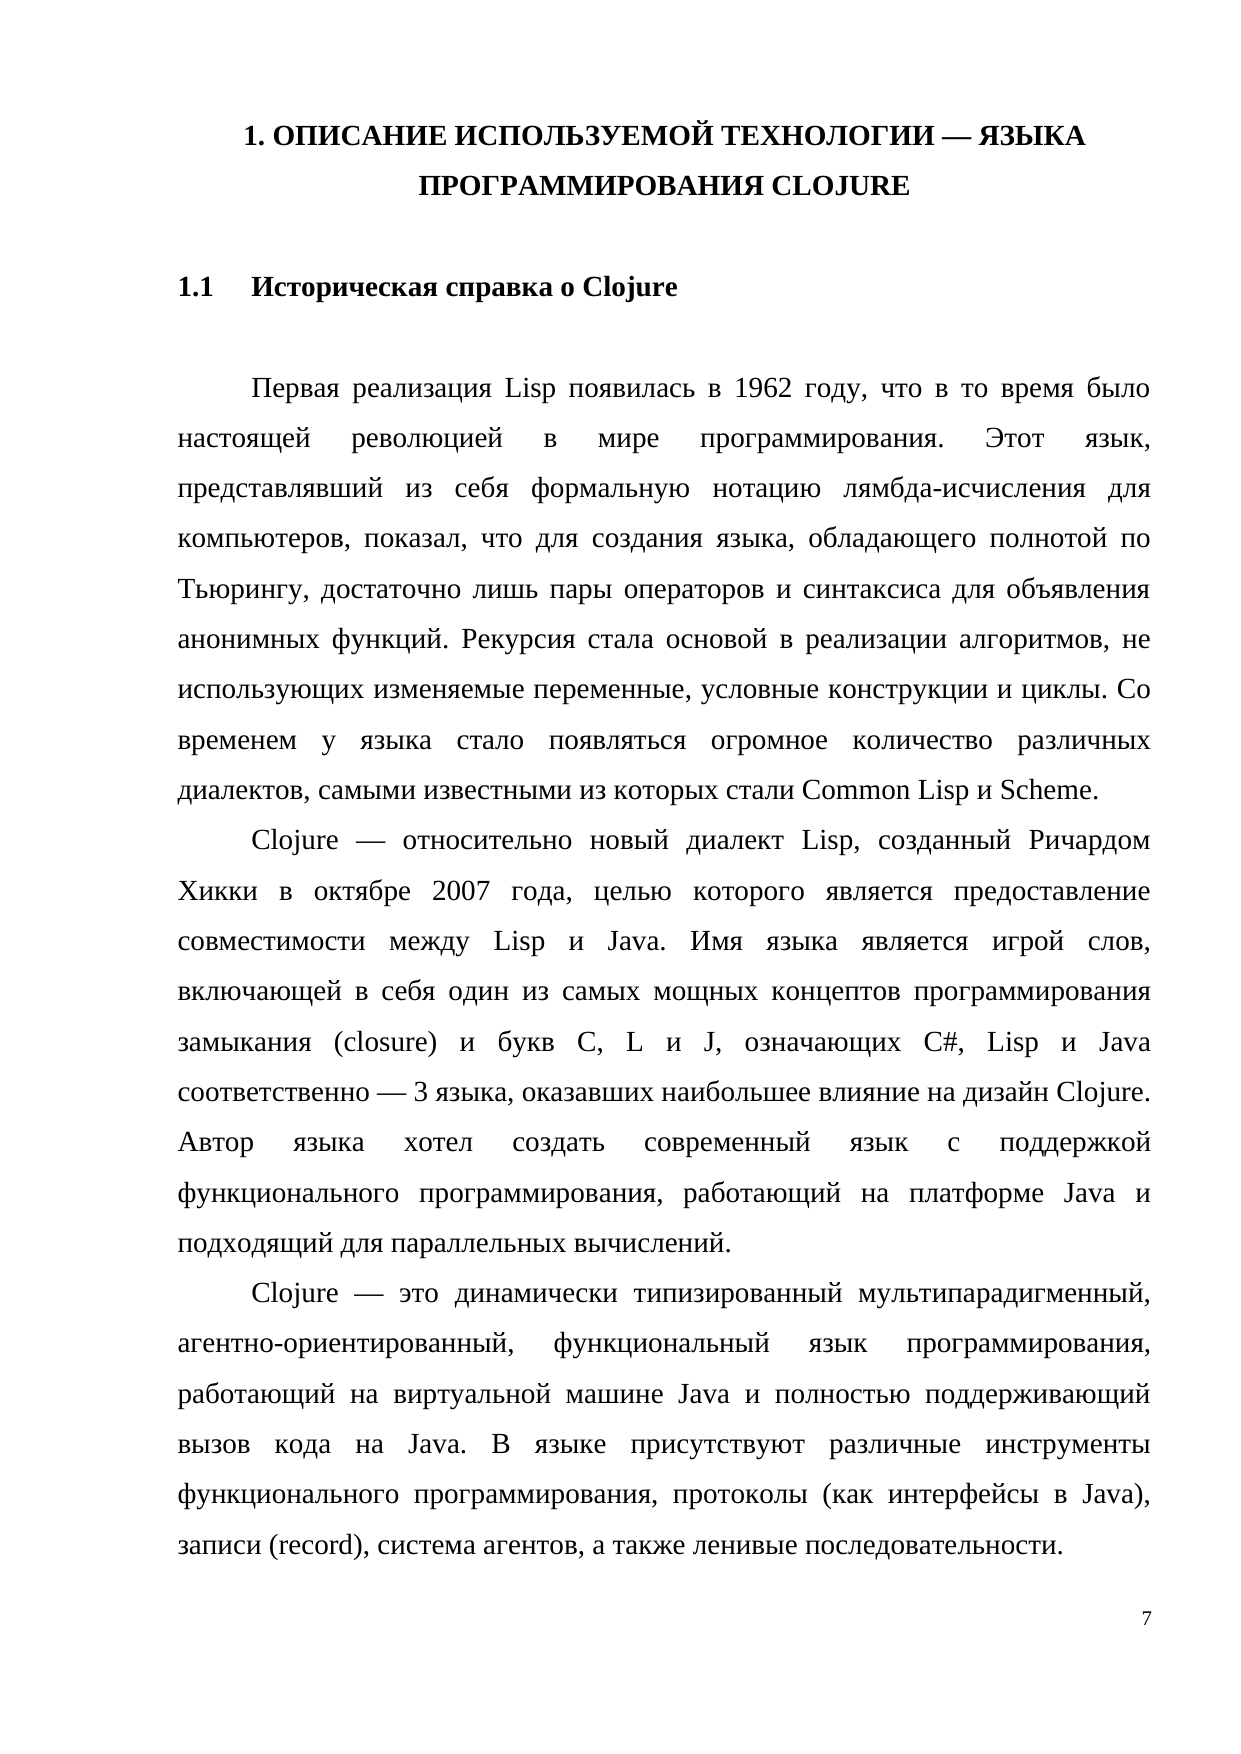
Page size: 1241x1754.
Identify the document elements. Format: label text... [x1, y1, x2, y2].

text 1. ОПИСАНИЕ ИСПОЛЬЗУЕМОЙ ТЕХНОЛОГИИ — ЯЗЫКА ПРОГРАММИРОВАНИЯ CLOJURE [177, 118, 1152, 202]
text 1.1 Историческая справка о Clojure [177, 269, 1152, 303]
text Первая реализация Lisp появилась в 1962 году, что в то время было настоящей революцией в мире программирования. Этот язык, представлявший из себя формальную нотацию лямбда-исчисления для компьютеров, показал, что для создания языка, обладающего полнотой по Тьюрингу, достаточно лишь пары операторов и синтаксиса для объявления анонимных функций. Рекурсия стала основой в реализации алгоритмов, не использующих изменяемые переменные, условные конструкции и циклы. Со временем у языка стало появляться огромное количество различных диалектов, самыми известными из которых стали Common Lisp и Scheme. [177, 370, 1152, 806]
text Clojure — это динамически типизированный мультипарадигменный, агентно-ориентированный, функциональный язык программирования, работающий на виртуальной машине Java и полностью поддерживающий вызов кода на Java. В языке присутствуют различные инструменты функционального программирования, протоколы (как интерфейсы в Java), записи (record), система агентов, а также ленивые последовательности. [177, 1275, 1152, 1560]
text Clojure — относительно новый диалект Lisp, созданный Ричардом Хикки в октябре 2007 года, целью которого является предоставление совместимости между Lisp и Java. Имя языка является игрой слов, включающей в себя один из самых мощных концептов программирования замыкания (closure) и букв C, L и J, означающих C#, Lisp и Java соответственно — 3 языка, оказавших наибольшее влияние на дизайн Clojure. Автор языка хотел создать современный язык с поддержкой функционального программирования, работающий на платформе Java и подходящий для параллельных вычислений. [177, 822, 1152, 1258]
